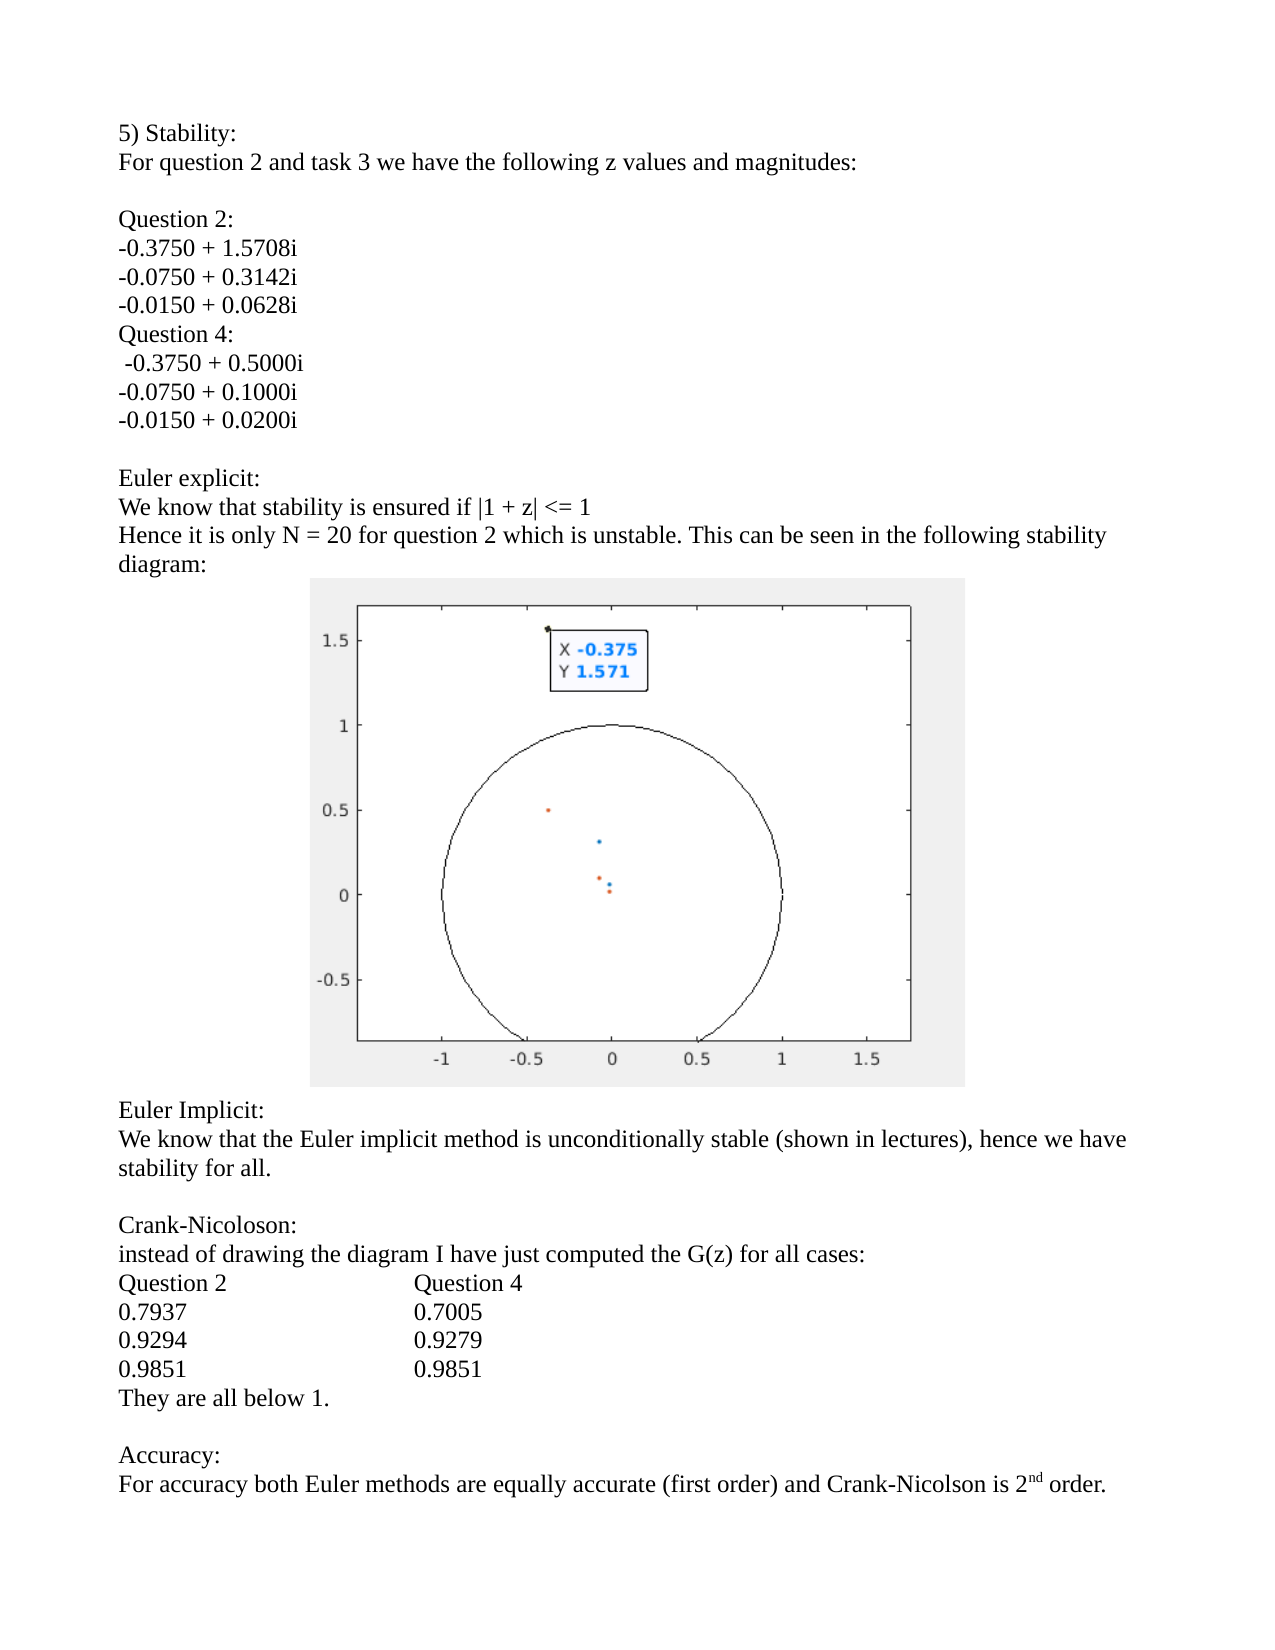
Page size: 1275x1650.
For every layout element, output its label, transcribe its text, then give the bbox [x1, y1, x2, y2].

text Accuracy: [118, 1441, 1157, 1469]
text Euler Implicit: [118, 1096, 1157, 1124]
text For accuracy both Euler methods are equally accurate (first order) and Crank-Nicolson is 2nd order. [118, 1469, 1157, 1498]
text For question 2 and task 3 we have the following z values and magnitudes: [118, 147, 1157, 176]
text 0.9851 0.9851 [118, 1354, 1157, 1383]
text -0.3750 + 1.5708i [118, 233, 1157, 262]
text Euler explicit: [118, 463, 1157, 492]
text 5) Stability: [118, 118, 1157, 147]
text -0.0750 + 0.3142i [118, 262, 1157, 291]
text Question 2: [118, 204, 1157, 233]
text -0.0150 + 0.0628i [118, 291, 1157, 319]
text Question 4: [118, 319, 1157, 348]
picture [309, 578, 966, 1087]
text Crank-Nicoloson: [118, 1211, 1157, 1239]
text They are all below 1. [118, 1383, 1157, 1412]
text -0.3750 + 0.5000i [118, 348, 1157, 377]
text instead of drawing the diagram I have just computed the G(z) for all cases: [118, 1239, 1157, 1268]
text We know that stability is ensured if |1 + z| <= 1 [118, 492, 1157, 521]
text Hence it is only N = 20 for question 2 which is unstable. This can be seen in the following stability diagram: [118, 521, 1157, 578]
text -0.0150 + 0.0200i [118, 406, 1157, 434]
text Question 2 Question 4 [118, 1268, 1157, 1297]
text -0.0750 + 0.1000i [118, 377, 1157, 406]
text 0.7937 0.7005 [118, 1297, 1157, 1326]
text 0.9294 0.9279 [118, 1326, 1157, 1354]
text We know that the Euler implicit method is unconditionally stable (shown in lectures), hence we have stability for all. [118, 1124, 1157, 1182]
